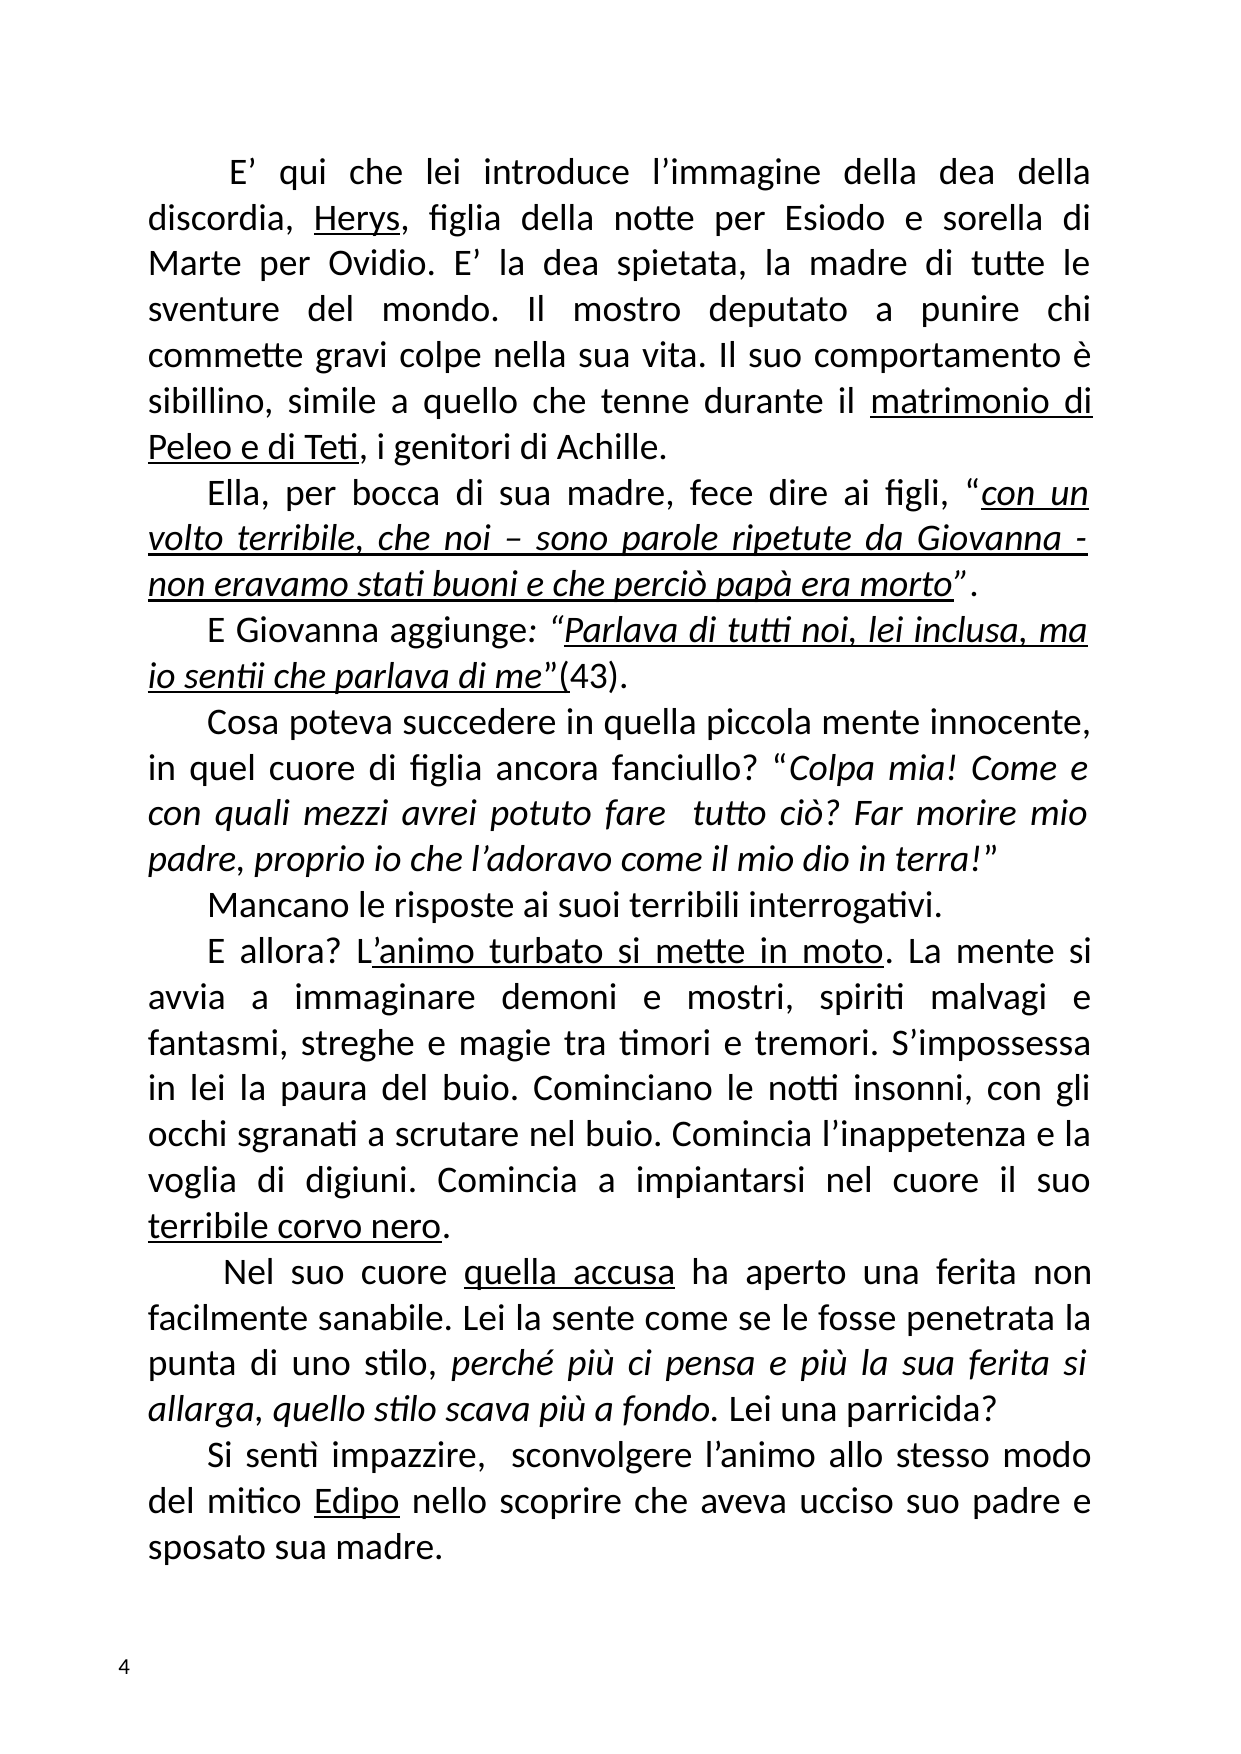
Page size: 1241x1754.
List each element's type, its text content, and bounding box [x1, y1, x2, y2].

text E allora? L’animo turbato si mette in moto. La mente si avvia a immaginare demoni e mostri, spiriti malvagi e fantasmi, streghe e magie tra timori e tremori. S’impossessa in lei la paura del buio. Cominciano le notti insonni, con gli occhi sgranati a scrutare nel buio. Comincia l’inappetenza e la voglia di digiuni. Comincia a impiantarsi nel cuore il suo terribile corvo nero. [148, 927, 1092, 1248]
text Ella, per bocca di sua madre, fece dire ai figli, “con un volto terribile, che noi – sono parole ripetute da Giovanna - non eravamo stati buoni e che perciò papà era morto”. [148, 468, 1092, 606]
text Nel suo cuore quella accusa ha aperto una ferita non facilmente sanabile. Lei la sente come se le fosse penetrata la punta di uno stilo, perché più ci pensa e più la sua ferita si allarga, quello stilo scava più a fondo. Lei una parricida? [148, 1248, 1092, 1431]
text E’ qui che lei introduce l’immagine della dea della discordia, Herys, figlia della notte per Esiodo e sorella di Marte per Ovidio. E’ la dea spietata, la madre di tutte le sventure del mondo. Il mostro deputato a punire chi commette gravi colpe nella sua vita. Il suo comportamento è sibillino, simile a quello che tenne durante il matrimonio di Peleo e di Teti, i genitori di Achille. [148, 148, 1092, 468]
text Cosa poteva succedere in quella piccola mente innocente, in quel cuore di figlia ancora fanciullo? “Colpa mia! Come e con quali mezzi avrei potuto fare tutto ciò? Far morire mio padre, proprio io che l’adoravo come il mio dio in terra!” [148, 698, 1092, 881]
text Mancano le risposte ai suoi terribili interrogativi. [148, 881, 1092, 927]
text Si sentì impazzire, sconvolgere l’animo allo stesso modo del mitico Edipo nello scoprire che aveva ucciso suo padre e sposato sua madre. [148, 1431, 1092, 1568]
text E Giovanna aggiunge: “Parlava di tutti noi, lei inclusa, ma io sentii che parlava di me”(43). [148, 606, 1092, 698]
